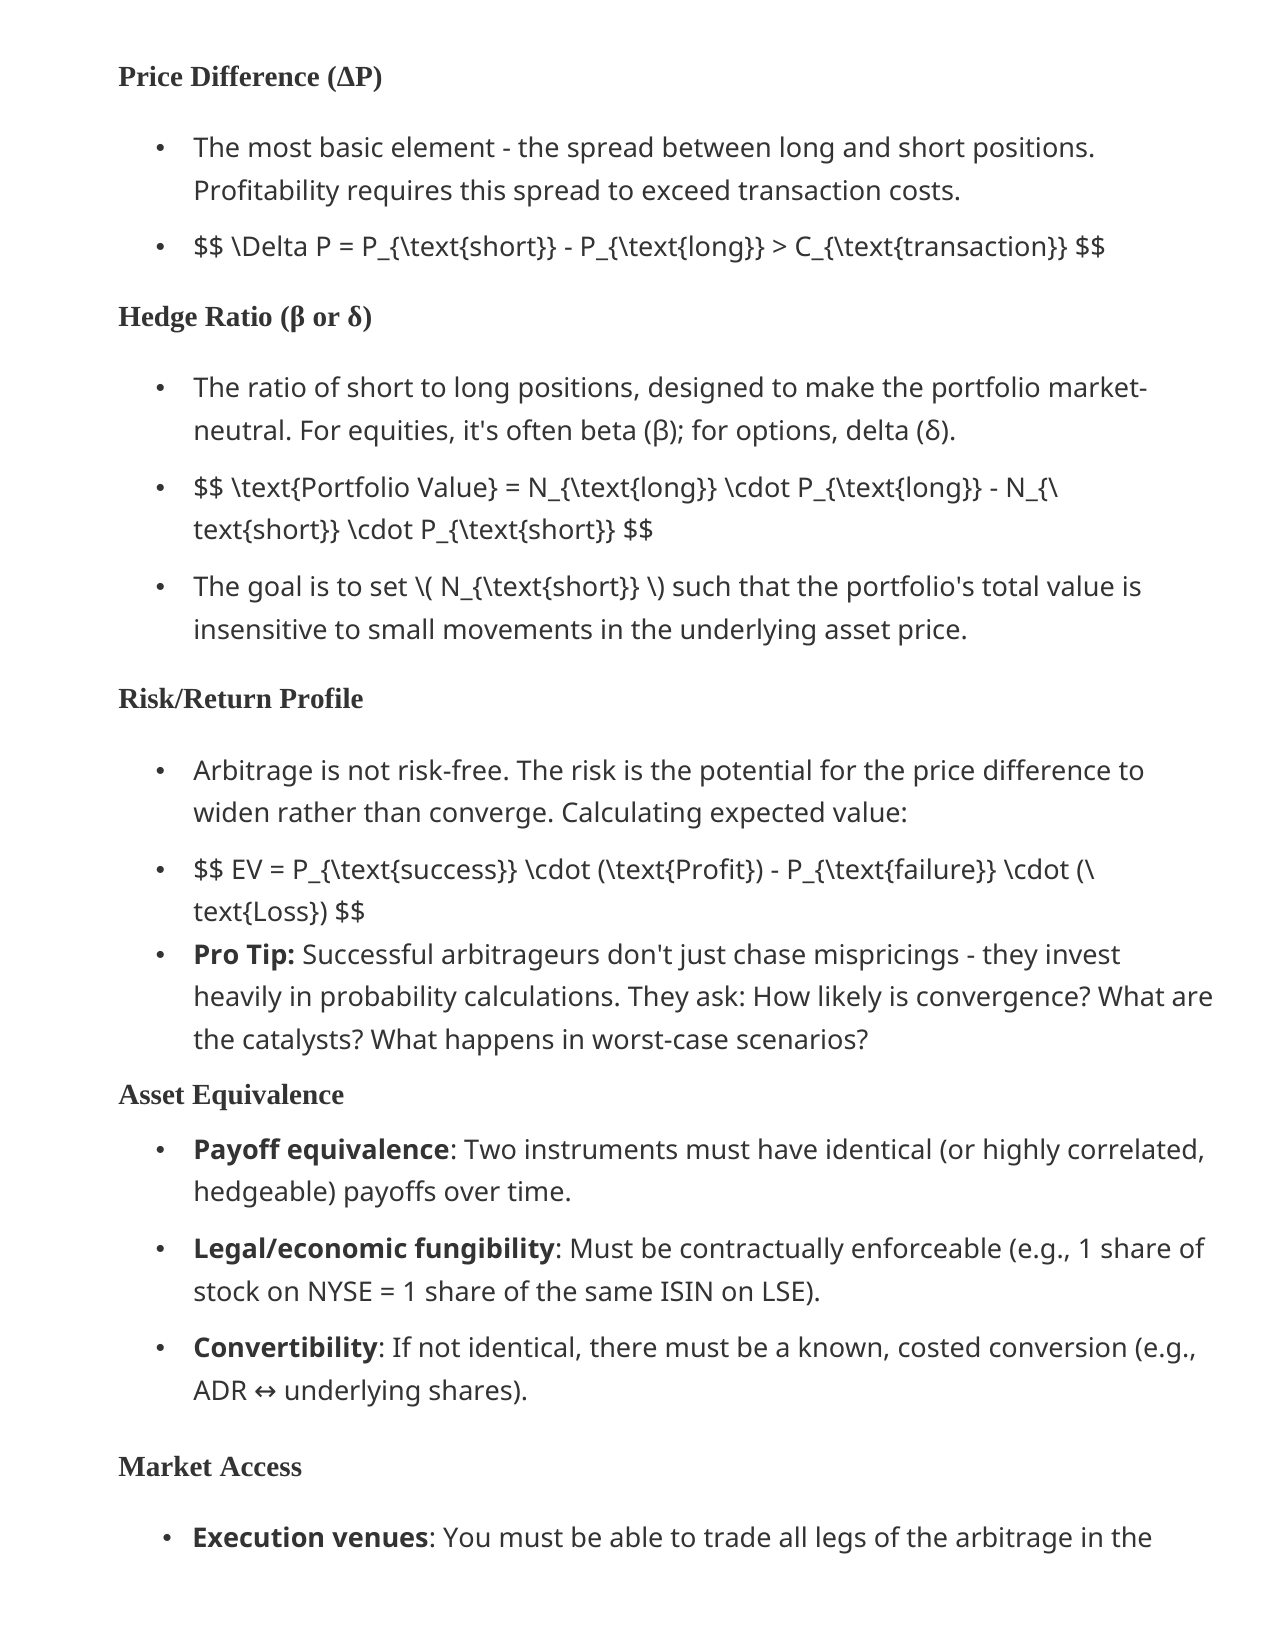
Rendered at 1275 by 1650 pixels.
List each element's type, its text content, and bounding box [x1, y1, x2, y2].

list $$ \text{Portfolio Value} = N_{\text{long}} \cdot P_{\text{long}} - N_{\text{short}} \cdot P_{\text{short}} $$ [156, 468, 1216, 548]
subtitle Market Access [118, 1449, 1216, 1483]
list $$ \Delta P = P_{\text{short}} - P_{\text{long}} > C_{\text{transaction}} $$ [156, 228, 1216, 265]
list Legal/economic fungibility: Must be contractually enforceable (e.g., 1 share of stock on NYSE = 1 share of the same ISIN on LSE). [156, 1229, 1216, 1309]
subtitle Price Difference (ΔP) [118, 59, 1216, 93]
list The ratio of short to long positions, designed to make the portfolio market-neutral. For equities, it's often beta (β); for options, delta (δ). [156, 369, 1216, 448]
list Convertibility: If not identical, there must be a known, costed conversion (e.g., ADR ↔ underlying shares). [156, 1329, 1216, 1408]
list $$ EV = P_{\text{success}} \cdot (\text{Profit}) - P_{\text{failure}} \cdot (\text{Loss}) $$ [156, 851, 1216, 930]
subtitle Hedge Ratio (β or δ) [118, 299, 1216, 333]
list Payoff equivalence: Two instruments must have identical (or highly correlated, hedgeable) payoffs over time. [156, 1130, 1216, 1209]
text Asset Equivalence [118, 1077, 1216, 1111]
list The most basic element - the spread between long and short positions. Profitability requires this spread to exceed transaction costs. [156, 128, 1216, 208]
list Execution venues: You must be able to trade all legs of the arbitrage in the [162, 1519, 1216, 1556]
subtitle Risk/Return Profile [118, 682, 1216, 715]
list Arbitrage is not risk-free. The risk is the potential for the price difference to widen rather than converge. Calculating expected value: [156, 751, 1216, 830]
list Pro Tip: Successful arbitrageurs don't just chase mispricings - they invest heavily in probability calculations. They ask: How likely is convergence? What are the catalysts? What happens in worst-case scenarios? [156, 935, 1216, 1057]
list The goal is to set \( N_{\text{short}} \) such that the portfolio's total value is insensitive to small movements in the underlying asset price. [156, 568, 1216, 647]
